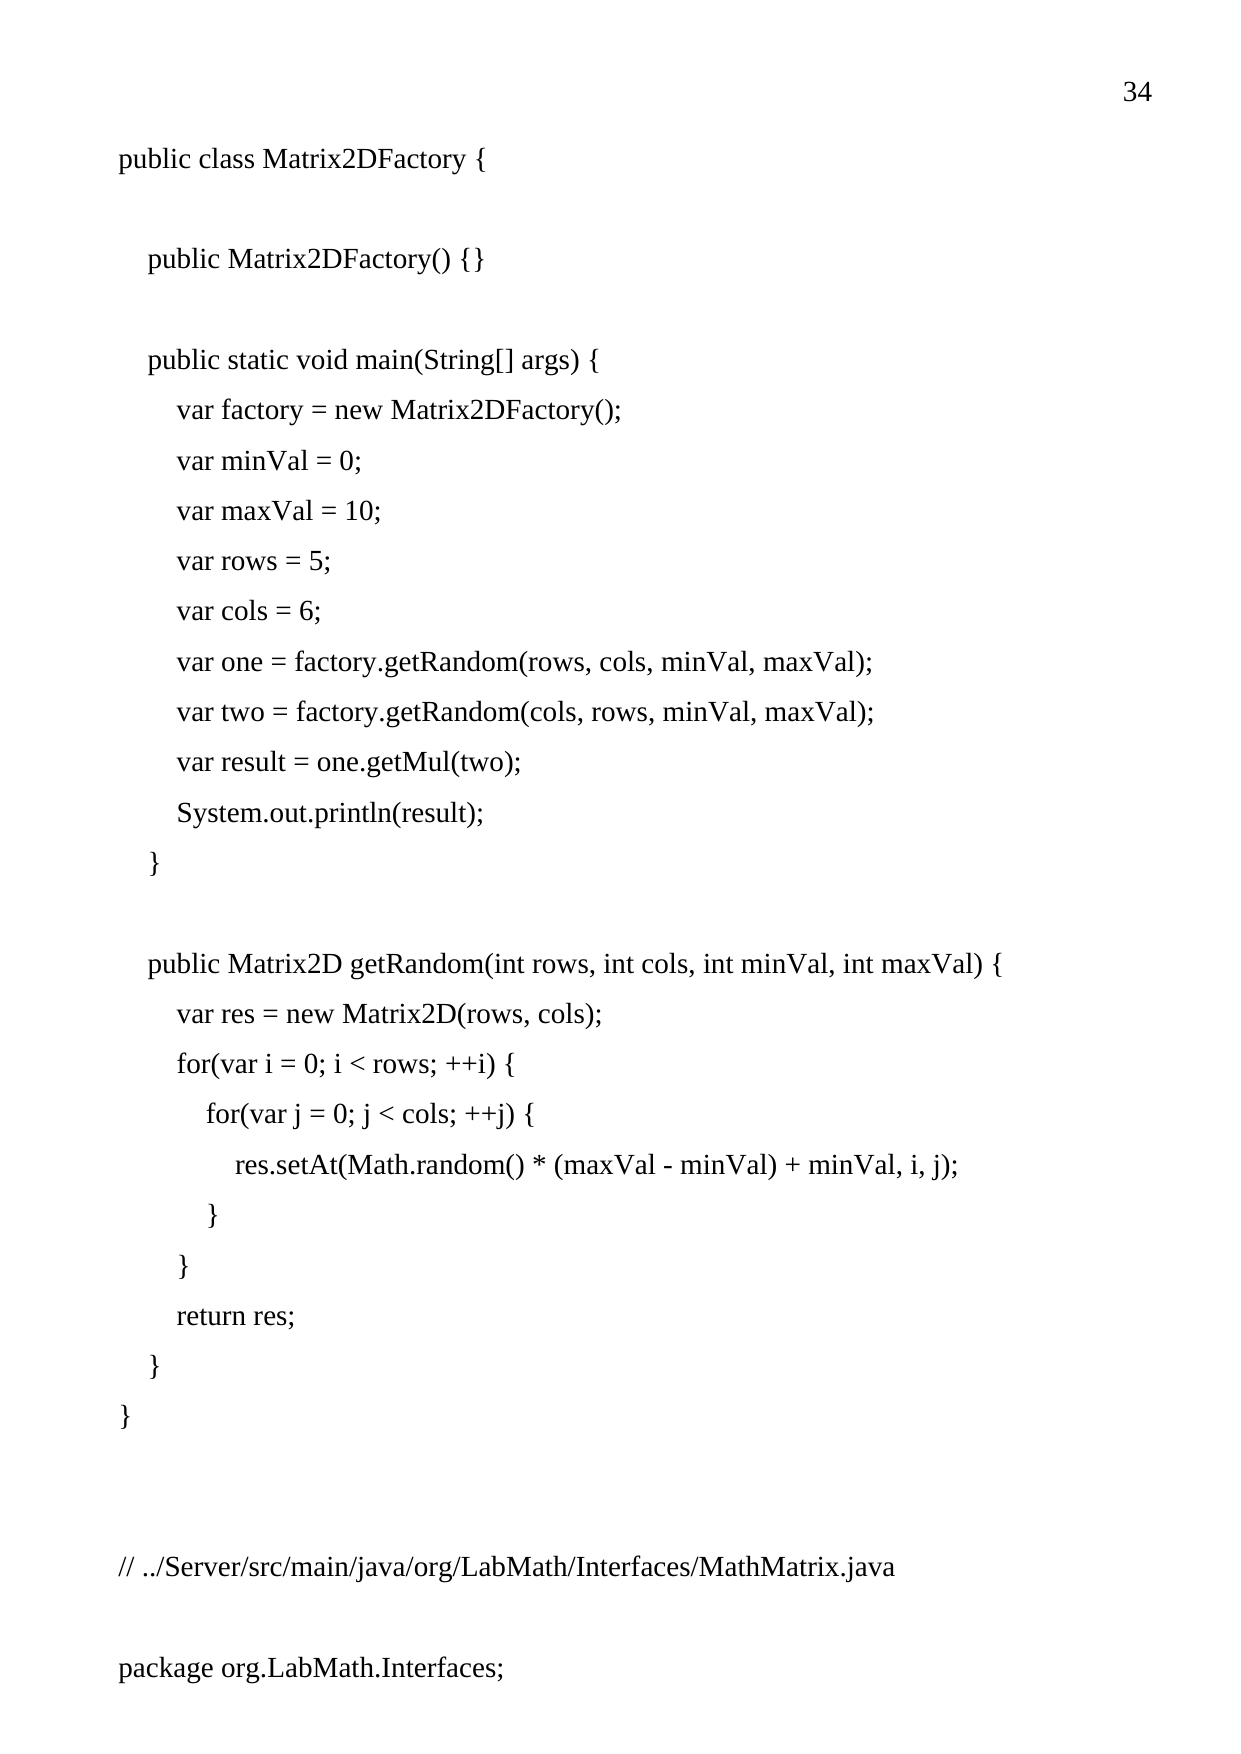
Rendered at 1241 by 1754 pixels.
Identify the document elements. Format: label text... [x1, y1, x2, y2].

text var factory = new Matrix2DFactory(); [118, 392, 1122, 426]
text } [118, 1197, 1122, 1231]
text } [118, 1398, 1122, 1432]
text var minVal = 0; [118, 443, 1122, 476]
text public Matrix2DFactory() {} [118, 241, 1122, 275]
text var rows = 5; [118, 543, 1122, 577]
text // ../Server/src/main/java/org/LabMath/Interfaces/MathMatrix.java [118, 1549, 1122, 1583]
text for(var j = 0; j < cols; ++j) { [118, 1097, 1122, 1130]
text res.setAt(Math.random() * (maxVal - minVal) + minVal, i, j); [118, 1147, 1122, 1181]
text for(var i = 0; i < rows; ++i) { [118, 1046, 1122, 1080]
text public static void main(String[] args) { [118, 342, 1122, 376]
text System.out.println(result); [118, 795, 1122, 828]
text } [118, 1348, 1122, 1382]
text public Matrix2D getRandom(int rows, int cols, int minVal, int maxVal) { [118, 946, 1122, 979]
text } [118, 845, 1122, 879]
text var result = one.getMul(two); [118, 744, 1122, 778]
text public class Matrix2DFactory { [118, 141, 1122, 174]
text var maxVal = 10; [118, 493, 1122, 526]
text var one = factory.getRandom(rows, cols, minVal, maxVal); [118, 644, 1122, 677]
text var res = new Matrix2D(rows, cols); [118, 996, 1122, 1029]
text package org.LabMath.Interfaces; [118, 1650, 1122, 1684]
text var cols = 6; [118, 593, 1122, 627]
text } [118, 1248, 1122, 1281]
text var two = factory.getRandom(cols, rows, minVal, maxVal); [118, 694, 1122, 728]
text return res; [118, 1298, 1122, 1331]
